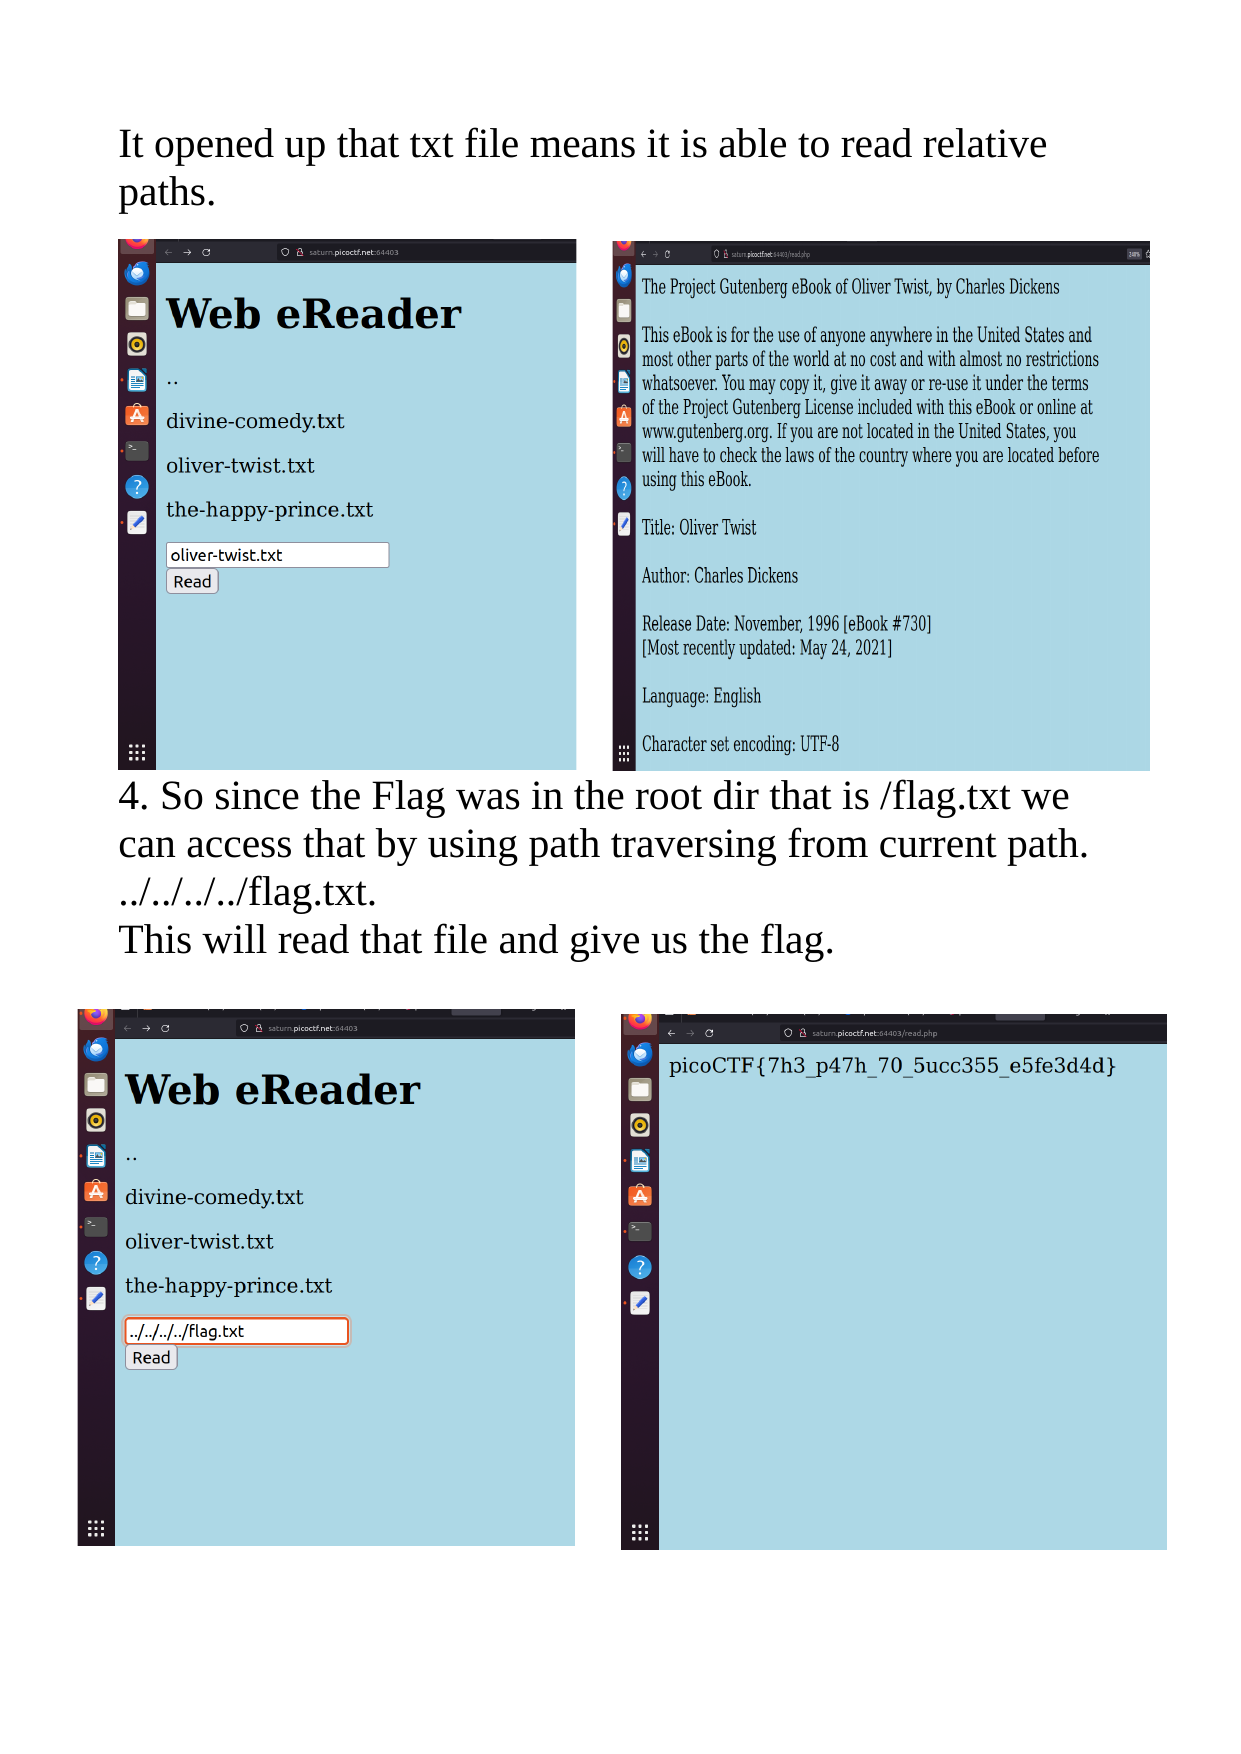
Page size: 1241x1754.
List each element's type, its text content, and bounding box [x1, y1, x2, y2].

picture [612, 241, 1150, 771]
text ../../../../flag.txt. [118, 867, 1122, 914]
text This will read that file and give us the flag. [118, 914, 1122, 962]
text It opened up that txt file means it is able to read relative paths. [118, 118, 1122, 214]
text 4. So since the Flag was in the root dir that is /flag.txt we can access that by using path traversing from current path. [118, 214, 1122, 867]
